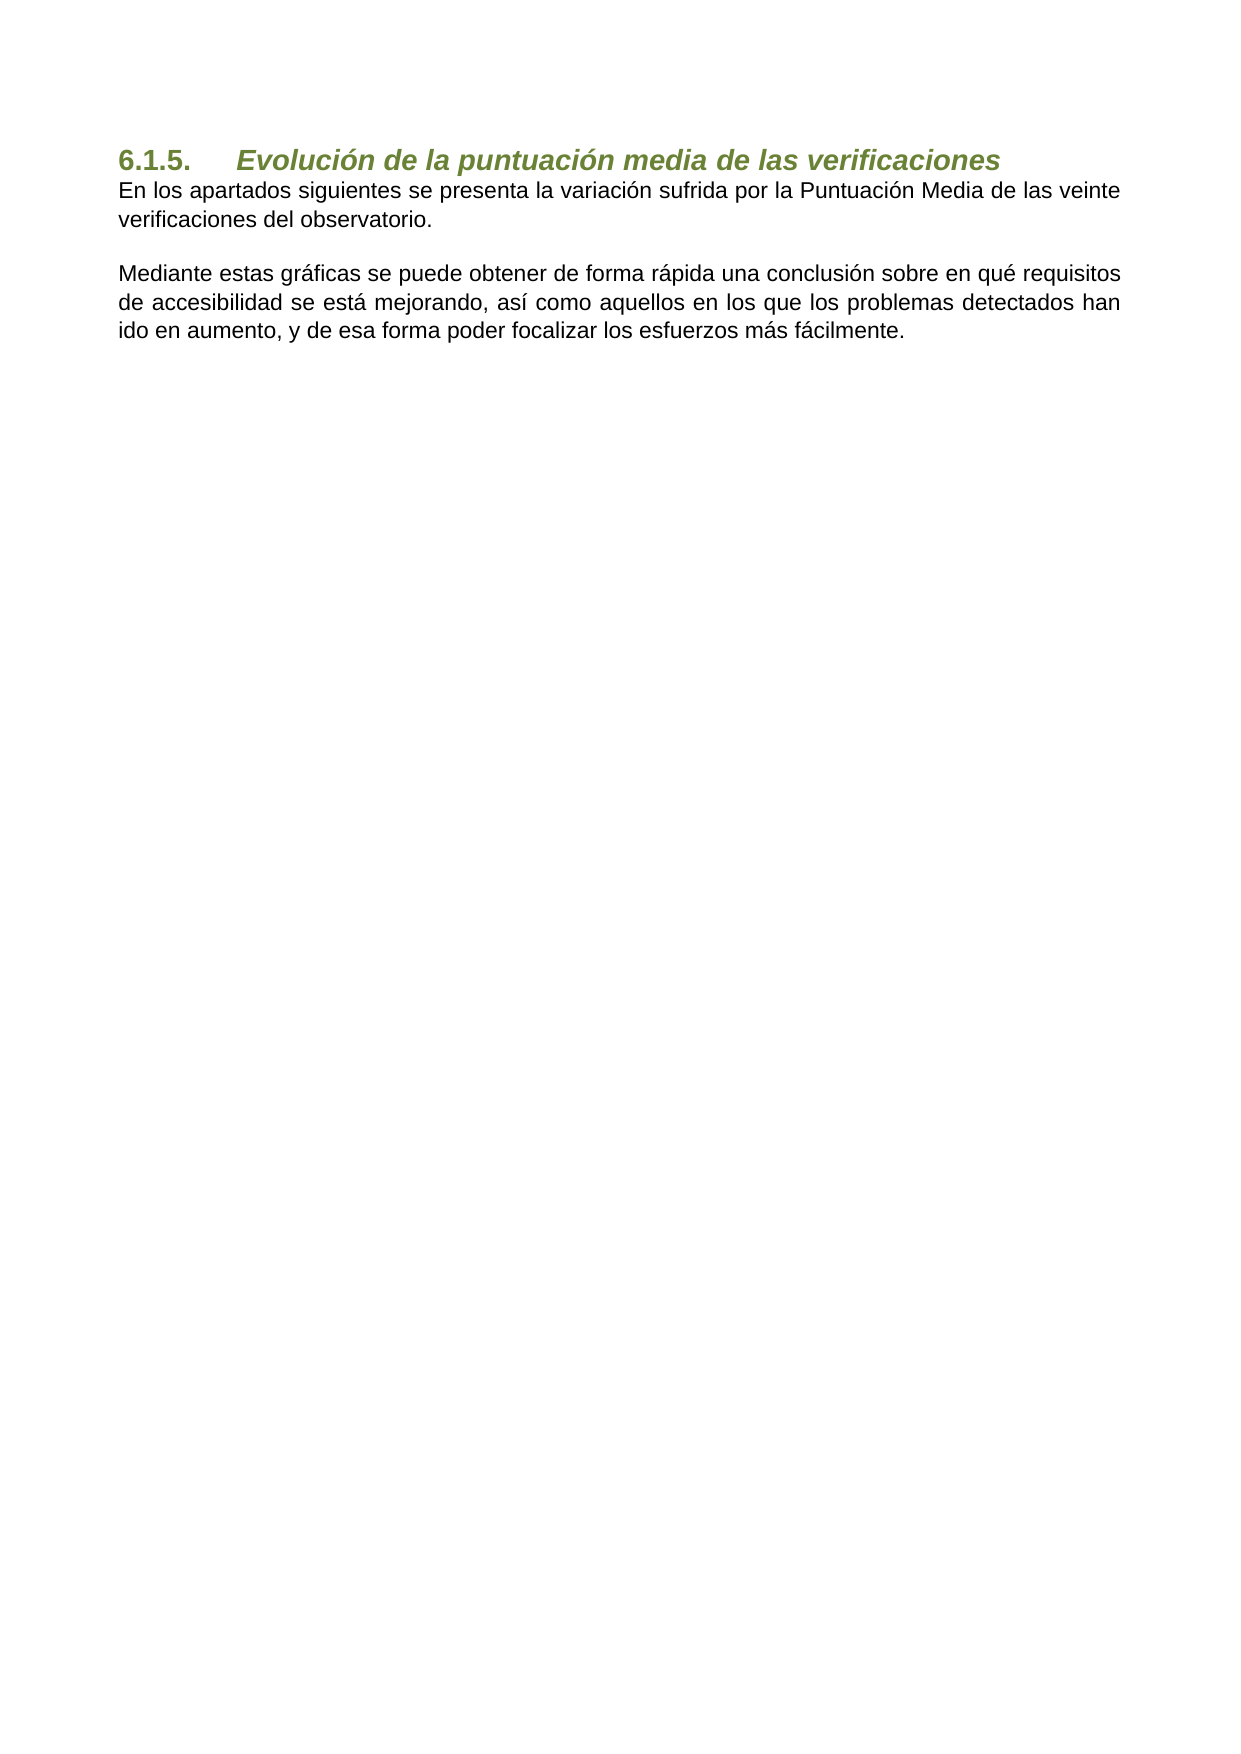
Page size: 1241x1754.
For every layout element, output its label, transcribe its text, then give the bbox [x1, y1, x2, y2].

text En los apartados siguientes se presenta la variación sufrida por la Puntuación Media de las veinte verificaciones del observatorio. [118, 177, 1122, 232]
subtitle Evolución de la puntuación media de las verificaciones [118, 143, 1122, 177]
text Mediante estas gráficas se puede obtener de forma rápida una conclusión sobre en qué requisitos de accesibilidad se está mejorando, así como aquellos en los que los problemas detectados han ido en aumento, y de esa forma poder focalizar los esfuerzos más fácilmente. [118, 259, 1122, 344]
